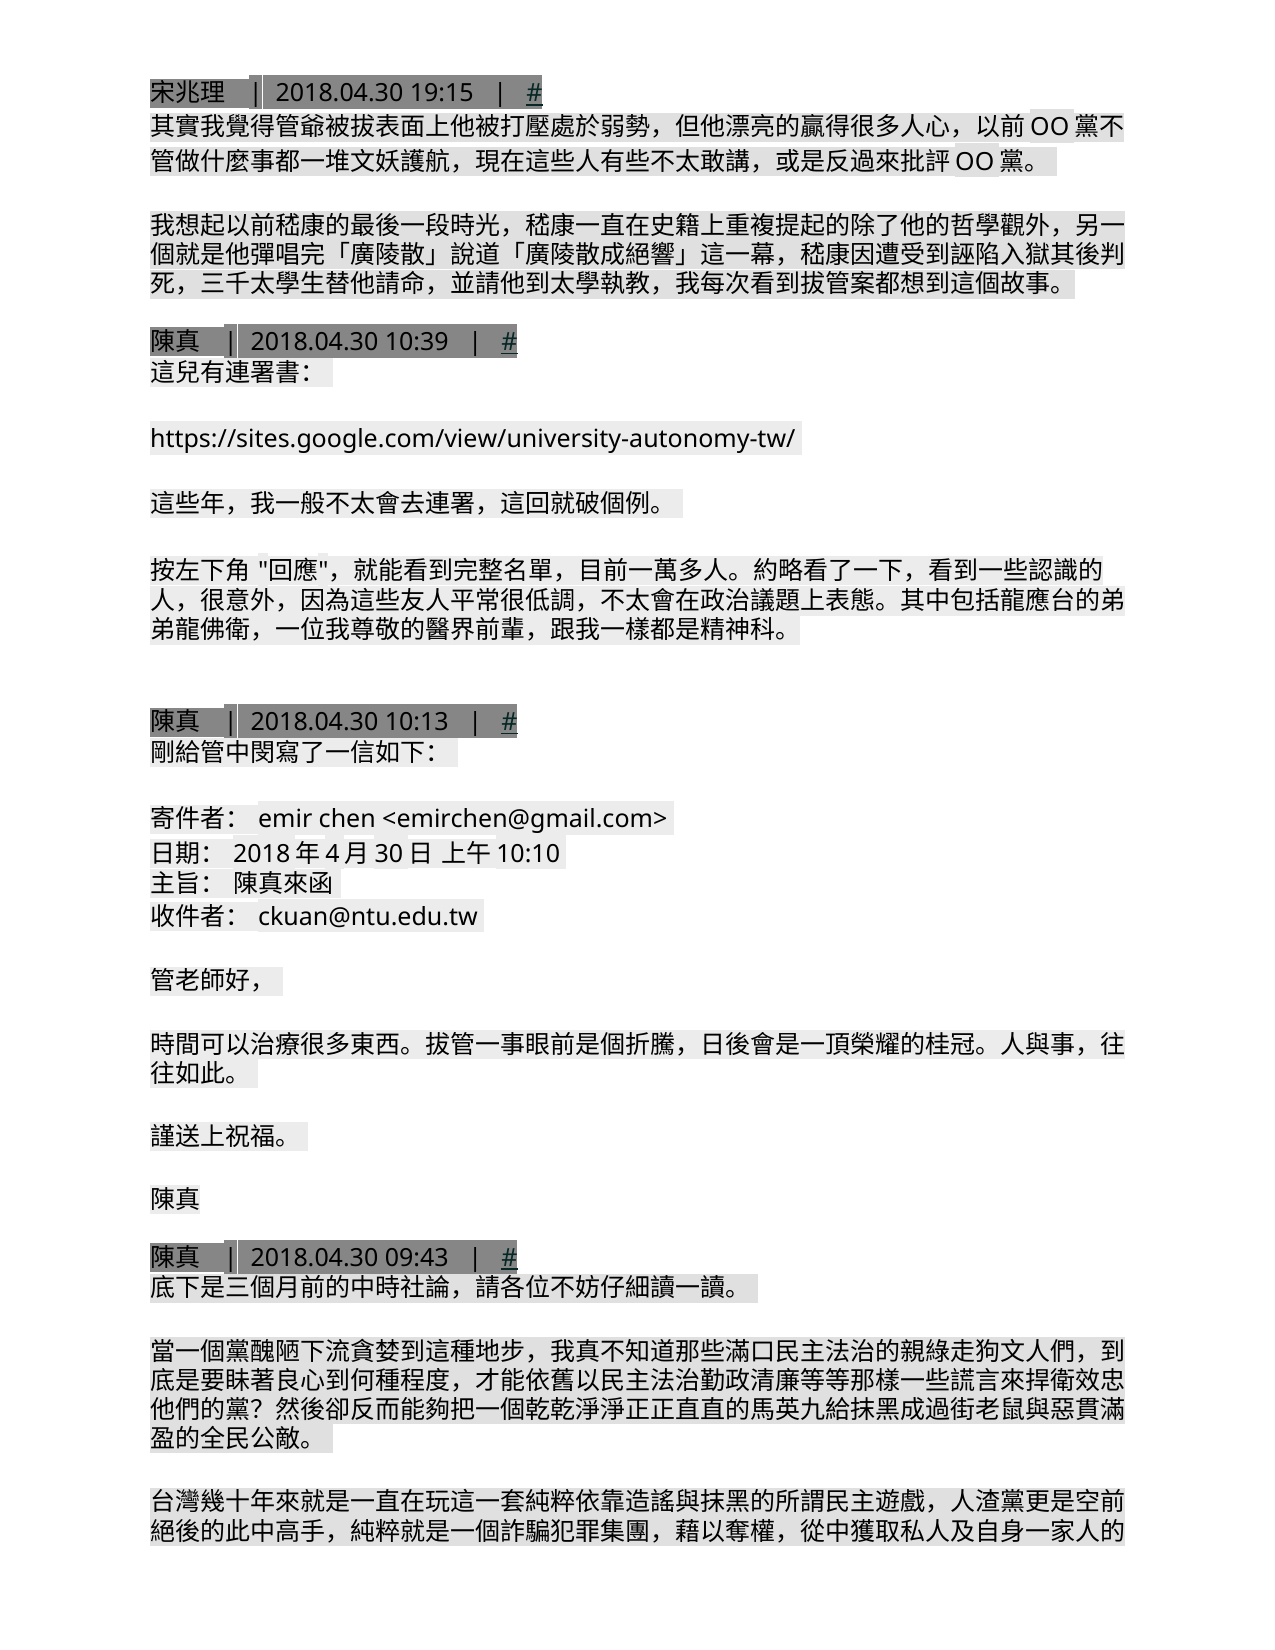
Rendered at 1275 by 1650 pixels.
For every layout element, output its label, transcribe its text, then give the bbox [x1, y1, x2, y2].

text 這兒有連署書： https://sites.google.com/view/university-autonomy-tw/ 這些年，我一般不太會去連署，這回就破個例。 按左下角 "回應"，就能看到完整名單，目前一萬多人。約略看了一下，看到一些認識的人，很意外，因為這些友人平常很低調，不太會在政治議題上表態。其中包括龍應台的弟弟龍佛衛，一位我尊敬的醫界前輩，跟我一樣都是精神科。 [150, 358, 1125, 645]
text 陳真 | 2018.04.30 09:43 | # [150, 1239, 1125, 1274]
text 其實我覺得管爺被拔表面上他被打壓處於弱勢，但他漂亮的贏得很多人心，以前OO黨不管做什麼事都一堆文妖護航，現在這些人有些不太敢講，或是反過來批評OO黨。 我想起以前嵇康的最後一段時光，嵇康一直在史籍上重複提起的除了他的哲學觀外，另一個就是他彈唱完「廣陵散」說道「廣陵散成絕響」這一幕，嵇康因遭受到誣陷入獄其後判死，三千太學生替他請命，並請他到太學執教，我每次看到拔管案都想到這個故事。 [150, 109, 1125, 299]
text 底下是三個月前的中時社論，請各位不妨仔細讀一讀。 當一個黨醜陋下流貪婪到這種地步，我真不知道那些滿口民主法治的親綠走狗文人們，到底是要眛著良心到何種程度，才能依舊以民主法治勤政清廉等等那樣一些謊言來捍衛效忠他們的黨？然後卻反而能夠把一個乾乾淨淨正正直直的馬英九給抹黑成過街老鼠與惡貫滿盈的全民公敵。 台灣幾十年來就是一直在玩這一套純粹依靠造謠與抹黑的所謂民主遊戲，人渣黨更是空前絕後的此中高手，純粹就是一個詐騙犯罪集團，藉以奪權，從中獲取私人及自身一家人的巨大暴利。這個詐騙犯罪集團，之所以沒被繩之以法，是因為這個社會已無法治可言，所謂讀書人全沒了骨頭，只要顏色正確，作奸犯科保證沒事；只要顏色不正確，白白布都能把你染到黑。 常有人喜歡說：別讓政治立場之不同影響私人關係，這話表面上沒錯，問題是：問題並不在於立場之異同，而是在於是非善惡之徹底顛倒。 今天倘若你真是個台獨，那麼，你應該比任何人都還要痛恨這個詐騙人渣黨才對，因為他們把一種原本可以大方訴說的台獨政治主張給拿來當成斂財奪權的詐騙工具，把台獨等同於美日走狗的殖民地位之進一步實質化，把台獨等同於美日傷害中國的人肉盾牌與炮灰。難道這就是你要的所謂台獨？這就如同今天假設有個黨以反美反戰之名，專搞些詐騙斂財奪權的齷齪勾當，那麼，我們一定會先打擊這樣一個黨，而不會僅僅因為他以反美反戰之名做為詐騙工具就把他視為同志。 對綠營支持者喊話，常讓我感覺好像在教一群幼兒園的小朋友，實在找不出比ABC更淺顯的基本說法了。真有這麼腦殘嗎？都已經貪婪到完全不顧吃相、無法無天的地步了，你還看不出來？還在講那一套老掉牙的民主謊言？ 陳真 2018. 04. 30. =============== 中時社論》馬英九 笨哪！ 2018年01月17日 主筆室 國民黨失去政權後，前總統馬英九廣受稱譽的「溫良恭儉讓」特質，卻成為「無能」的同義詞，並飽受批評。政黨輪替近20個月，兩岸關係急凍、內政不修，民進黨交出民怨漫天的成績單，蔡英文民調崩盤，好感度還輸給被民進黨不斷醜化的習近平。 但是，有一件事情，民進黨卻做得卓越超群、無可匹敵。那就是，對權力滴水不漏、不顧觀瞻的抓奪攫取，實是嘆為觀止，大開國人眼界。相對於民進黨上台後鋪天蓋地、虎狼式地膨脹權力，事事講究「溫良恭檢讓」，口不離要建立制度、尊重制度的馬英九，真的只有一個「笨」字可以形容。 首先，民進黨上台後，就對搞大搞肥「派官肉桶」興致勃勃，為了把派官肉桶做大做滿，不惜動搖台灣長久建立的文官體制，把三級機關首長擴大政務任用，並增加駐外使節的派用比例；又不惜違背政府精簡的效能主流，疊床架屋廣建諸如黨產會、促轉會等新機關，讓政府走回肥大化的老路；連屬於民間團體的農田水利會，也不惜打破長年運作傳統，違憲侵犯人民團體的財產權，透過立法的多數優勢，把水利會也「官派」。 任誰都看得出，這種種乖張荒謬的舉措，就是要把國家的公職「爵位化」，當成分派酬酢、拉攏朋夥的籌碼。這襯托了馬英九的第一個笨。 2008年馬英九勝選時，國民黨拿下了近3/4的國會席次，聲勢遠勝於今日民進黨，但馬英九執政8年所做所為，與民進黨這20個月的作風完全不同。馬英九不但沒有擴大官派職位，還把「政務官當事務官用」，其任內的行政院閣員首長，除了學者，最多的就是技術官僚，鮮少選舉民代或政治幕僚出身者能被任用為首長。馬英九還大規模精簡中央政府，一口氣將37個部會調整為29個，馬上少了8個「官派部長」，更不要說，把腦筋動到農田水利會，馬英九大概連做夢都夢不到。 其次，民進黨對於清算對手政黨、打擊異己、搜括民間資源也情有獨鍾，上台後，看不見拚經濟、拚建設的心力，心心念念的是如何整肅國民黨，給不合己意的民間團體戴上「國民黨附隨組織」大帽子，即行「管收充公」，連推動兒童教育的《國語日報》都不放過。權力劍鋒所到，國民黨連黨工薪水都發不出，婦聯會近300多億資產得繳庫，連和黨產搭不上半點關係的紅十字會，也被廢了專法，募款時效性大受影響，不復見海外重大天災，紅十字會奔抵現場救援，傳播台灣大愛的景象。又襯托了馬英九的第二個笨。 8年任內，一心想當全民總統的馬英九，不要說不敢動「清算民進黨」的念頭，國民黨掌握多數的立法院，直把居於少數的民進黨當皇太爺供奉，民進黨想過的案子一個都擋不了，民進黨想擋的案子一個都過不了。全民總統不但當得窩囊，下台後，還被綠營人士告了100多個案子，成為台灣有史以來跑法院跑得最勤的卸任總統。 馬英九更笨的是他的「薄臉皮」。就以日前陳師孟通過監察委員同意權審查為例，陳師孟公然恫嚇判決結果對綠不利、對藍有利的法官，狂言要動用監察權查辦這些判決於己意不合的法官，是赤裸裸踐踏司法獨立，如此囂張離譜，民進黨多數主導的立法院卻「照過不誤」，此等「笑罵由人，我自厚顏蠻幹」的功夫，豈是馬英九所能望其項背？若換成馬英九執政，有此等公然踐踏司法獨立的監委被提名人，不等立法院進行同意權審查，依馬英九的慣性，早就撤提名加道歉，豈敢如此囂張。 當然，馬英九的笨還遠不只如此，綠營一喊，他就真乖乖的落實黨政軍退出媒體校園，然後讓綠營人士大舉進入；陳水扁執政時改過的課綱，馬英九也笨笨的維持；陳水扁執政後留在公廣集團、眾公營事業的綠營人士，馬英九也沒有「斬草除根」。民進黨重新執政後卻立刻掄起大刀，毫不留情四處揮舞。(餘略) [150, 1274, 1125, 1546]
text 陳真 | 2018.04.30 10:39 | # [150, 324, 1125, 358]
text 宋兆理 | 2018.04.30 19:15 | # [150, 75, 1125, 109]
text 陳真 | 2018.04.30 10:13 | # [150, 704, 1125, 738]
text 剛給管中閔寫了一信如下： 寄件者： emir chen <emirchen@gmail.com> 日期： 2018年4月30日 上午10:10 主旨： 陳真來函 收件者： ckuan@ntu.edu.tw 管老師好， 時間可以治療很多東西。拔管一事眼前是個折騰，日後會是一頂榮耀的桂冠。人與事，往往如此。 謹送上祝福。 陳真 [150, 738, 1125, 1214]
